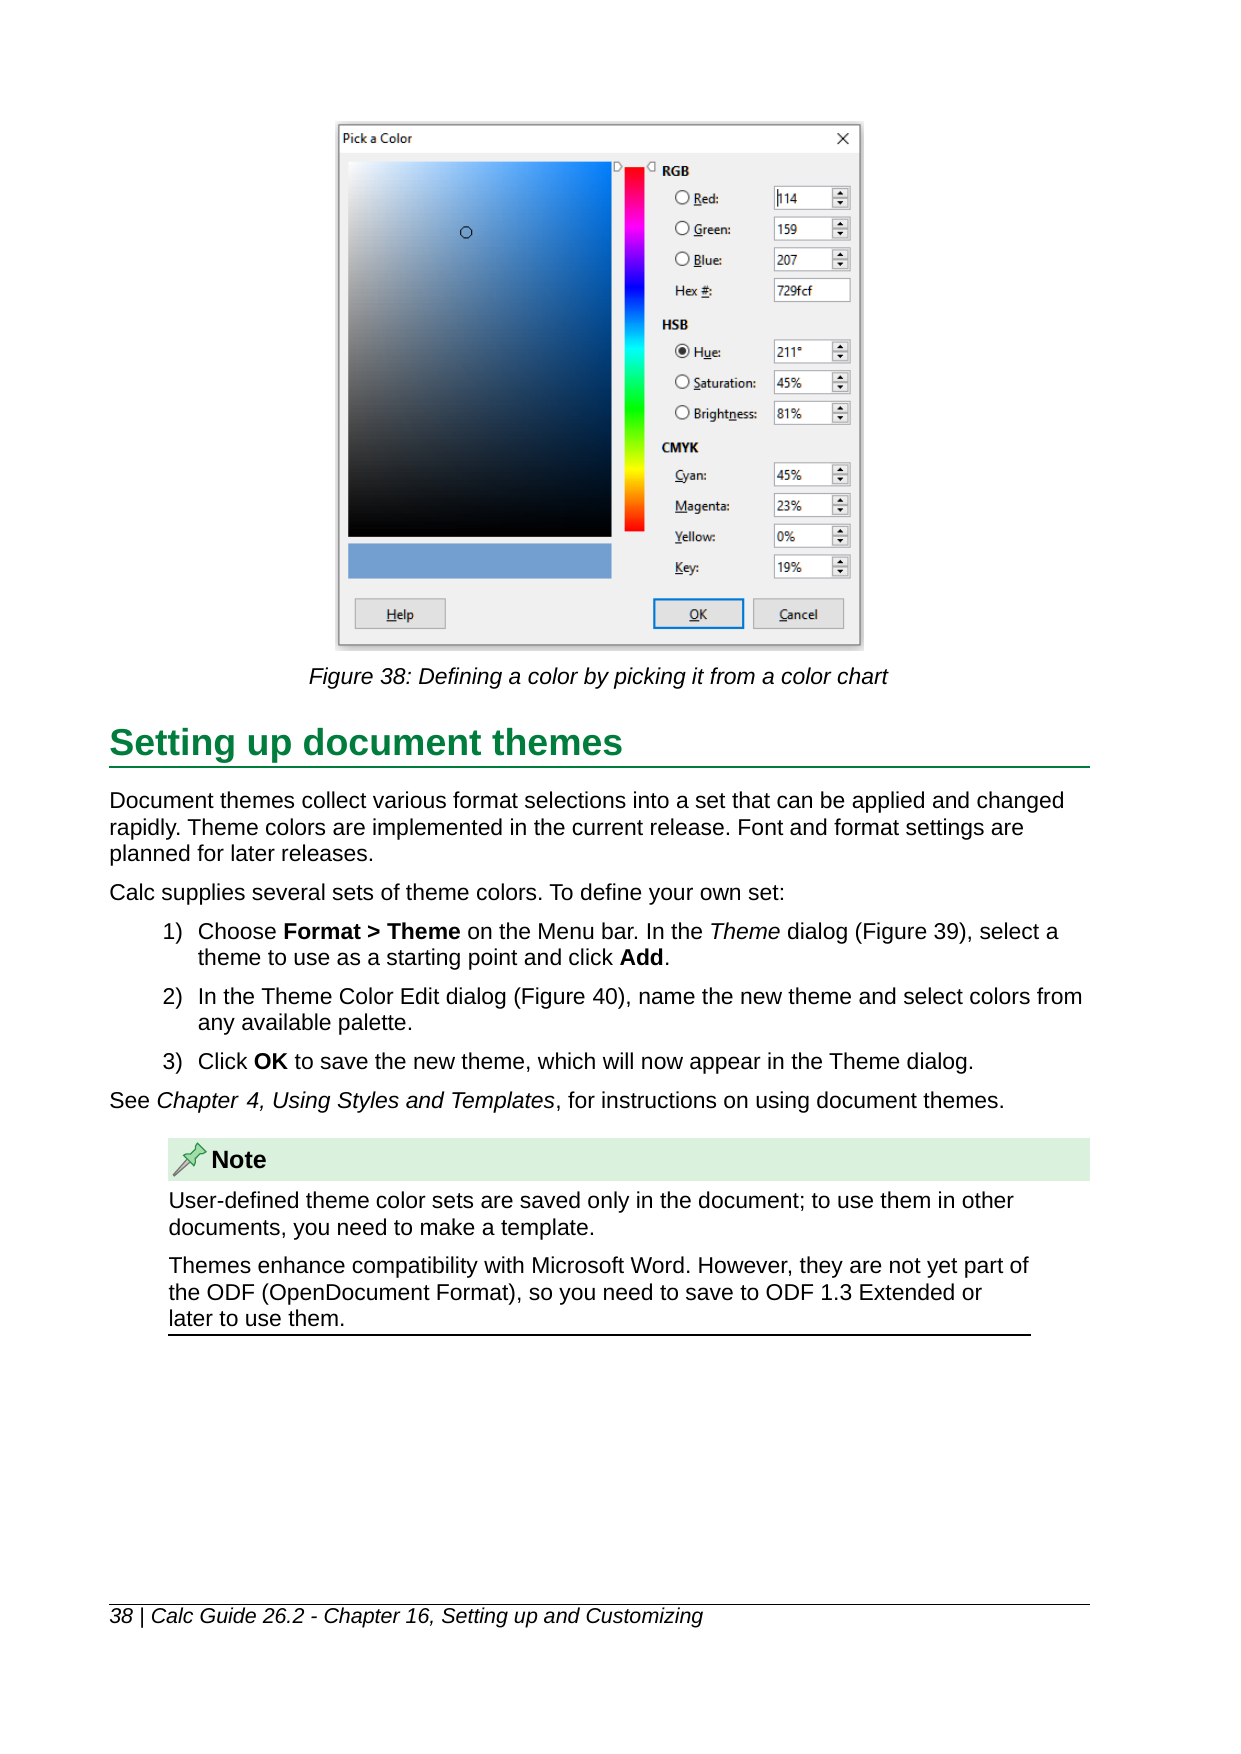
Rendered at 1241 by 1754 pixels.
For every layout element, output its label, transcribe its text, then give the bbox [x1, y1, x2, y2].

text See Chapter 4, Using Styles and Templates, for instructions on using document themes. [109, 1087, 1090, 1113]
subtitle Setting up document themes [109, 720, 1090, 766]
list In the Theme Color Edit dialog (Figure 40), name the new theme and select colors from any available palette. [183, 983, 1090, 1036]
picture [335, 121, 864, 651]
text Themes enhance compatibility with Microsoft Word. However, they are not yet part of the ODF (OpenDocument Format), so you need to save to ODF 1.3 Extended or later to use them. [168, 1252, 1031, 1334]
text Document themes collect various format selections into a set that can be applied and changed rapidly. Theme colors are implemented in the current release. Font and format settings are planned for later releases. [109, 787, 1090, 866]
text User-defined theme color sets are saved only in the document; to use them in other documents, you need to make a template. [168, 1187, 1031, 1240]
list Click OK to save the new theme, which will now appear in the Theme dialog. [183, 1048, 1090, 1074]
list Calc supplies several sets of theme colors. To define your own set: [109, 879, 1090, 905]
text Figure 38: Defining a color by picking it from a color chart [308, 663, 890, 689]
subtitle Note [168, 1138, 1090, 1181]
list Choose Format > Theme on the Menu bar. In the Theme dialog (Figure 39), select a theme to use as a starting point and click Add. [183, 918, 1090, 970]
